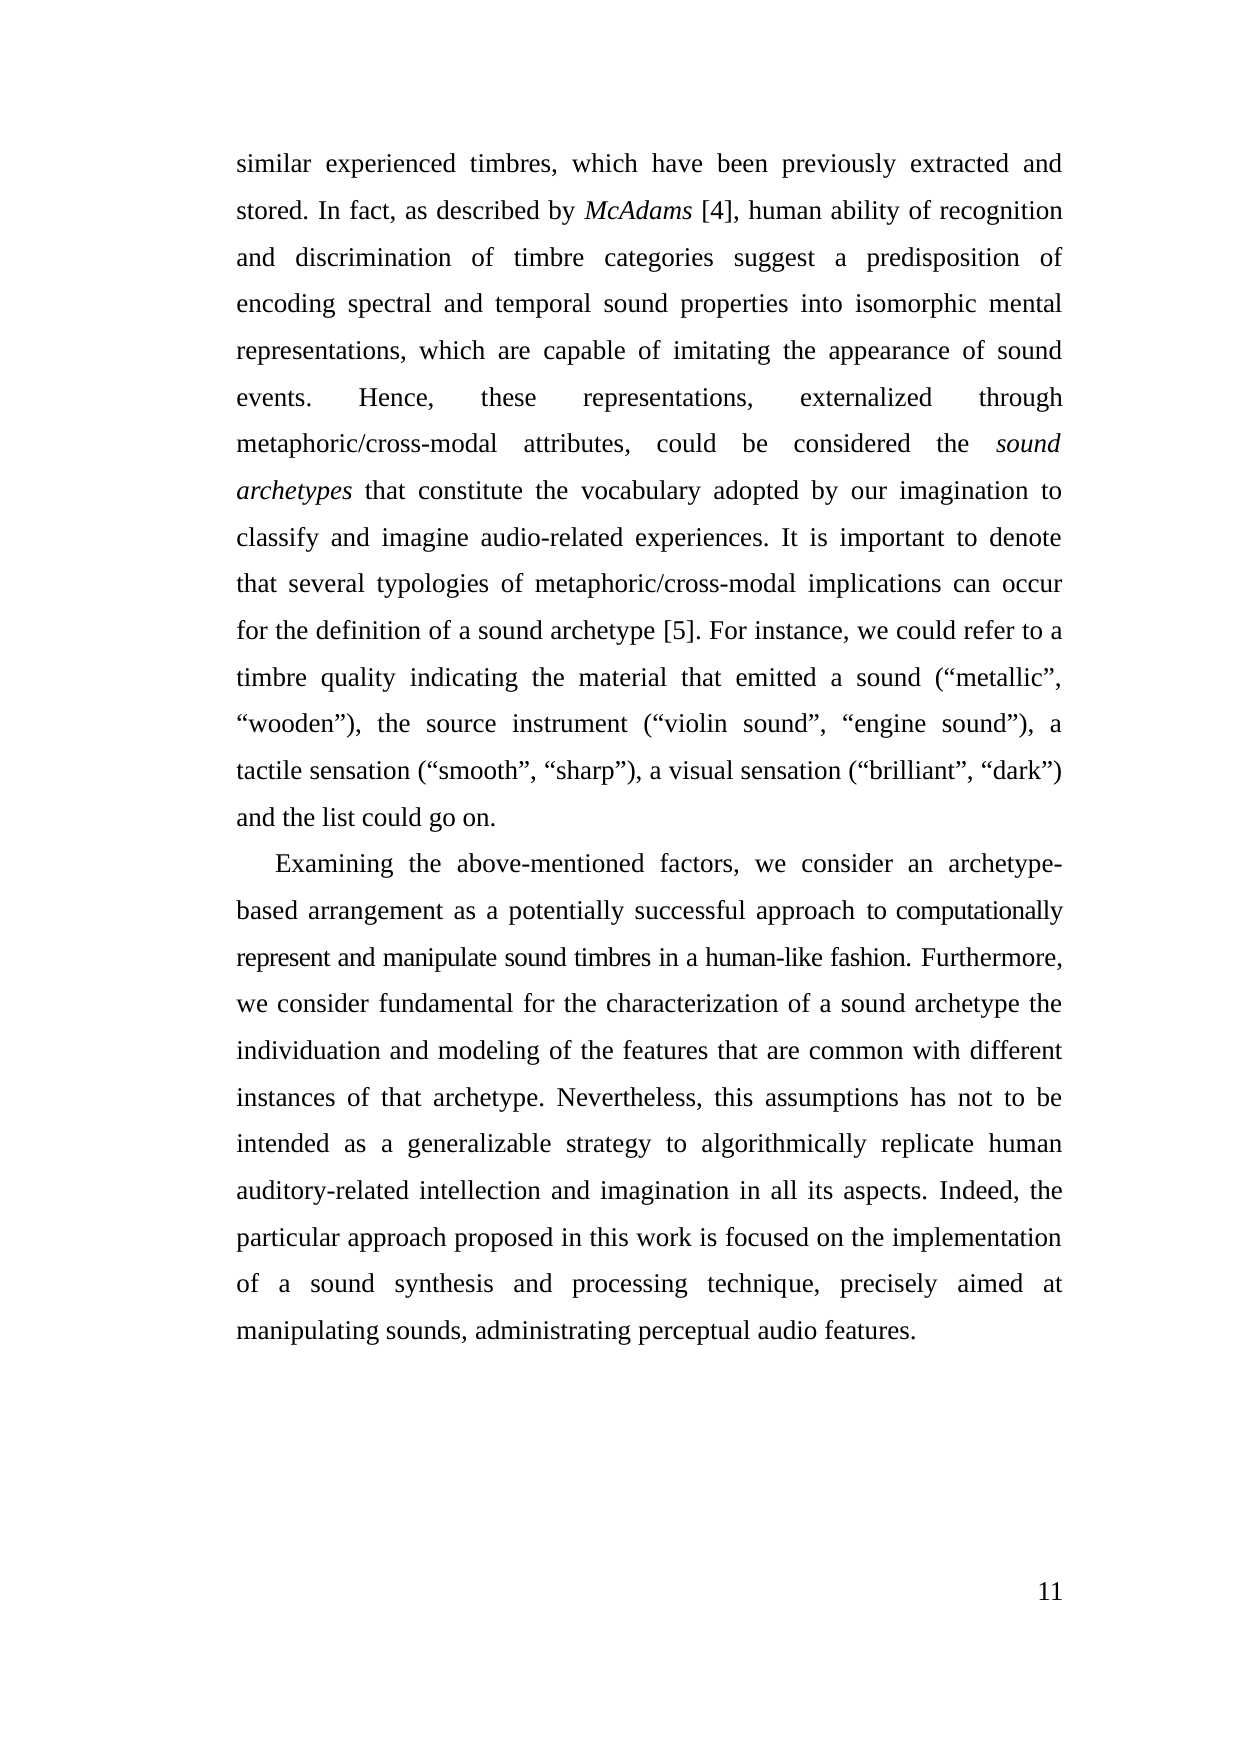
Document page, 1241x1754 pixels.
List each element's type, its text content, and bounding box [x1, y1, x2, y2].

text Examining the above-mentioned factors, we consider an archetype-based arrangement as a potentially successful approach to computationally represent and manipulate sound timbres in a human-like fashion. Furthermore, we consider fundamental for the characterization of a sound archetype the individuation and modeling of the features that are common with different instances of that archetype. Nevertheless, this assumptions has not to be intended as a generalizable strategy to algorithmically replicate human auditory-related intellection and imagination in all its aspects. Indeed, the particular approach proposed in this work is focused on the implementation of a sound synthesis and processing technique, precisely aimed at manipulating sounds, administrating perceptual audio features. [236, 848, 1063, 1345]
text similar experienced timbres, which have been previously extracted and stored. In fact, as described by McAdams [4], human ability of recognition and discrimination of timbre categories suggest a predisposition of encoding spectral and temporal sound properties into isomorphic mental representations, which are capable of imitating the appearance of sound events. Hence, these representations, externalized through metaphoric/cross-modal attributes, could be considered the sound archetypes that constitute the vocabulary adopted by our imagination to classify and imagine audio-related experiences. It is important to denote that several typologies of metaphoric/cross-modal implications can occur for the definition of a sound archetype [5]. For instance, we could refer to a timbre quality indicating the material that emitted a sound (“metallic”, “wooden”), the source instrument (“violin sound”, “engine sound”), a tactile sensation (“smooth”, “sharp”), a visual sensation (“brilliant”, “dark”) and the list could go on. [236, 148, 1063, 832]
